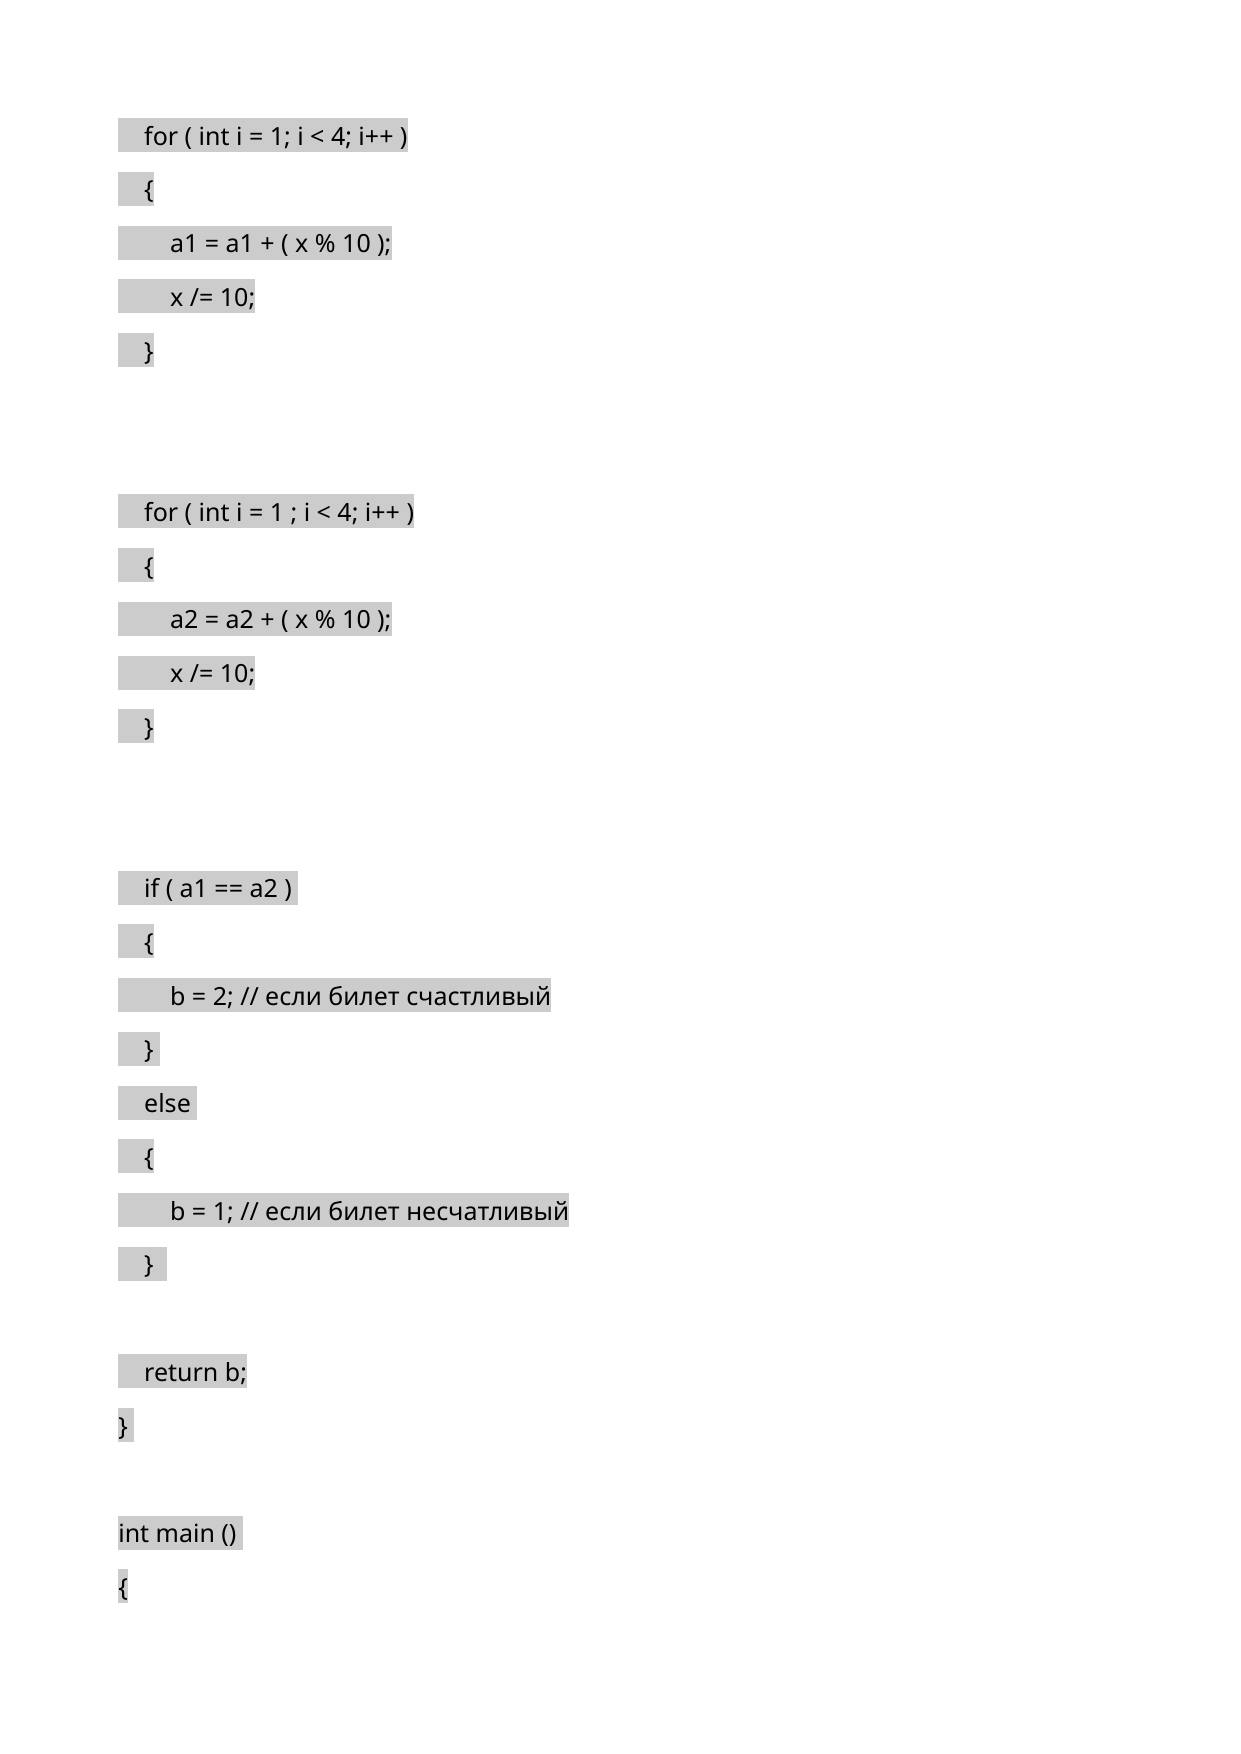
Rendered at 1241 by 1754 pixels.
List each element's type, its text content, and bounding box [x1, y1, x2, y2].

text { [118, 172, 1122, 206]
text else [118, 1086, 1122, 1120]
text { [118, 548, 1122, 582]
text for ( int i = 1; i < 4; i++ ) [118, 118, 1122, 152]
text int main () [118, 1516, 1122, 1550]
text } [118, 1247, 1122, 1281]
text { [118, 1569, 1122, 1603]
text x /= 10; [118, 279, 1122, 313]
text x /= 10; [118, 656, 1122, 690]
text } [118, 709, 1122, 743]
text } [118, 1408, 1122, 1442]
text } [118, 333, 1122, 367]
text if ( a1 == a2 ) [118, 871, 1122, 905]
text { [118, 924, 1122, 958]
text for ( int i = 1 ; i < 4; i++ ) [118, 494, 1122, 528]
text { [118, 1139, 1122, 1173]
text a2 = a2 + ( x % 10 ); [118, 602, 1122, 636]
text b = 1; // если билет несчатливый [118, 1193, 1122, 1227]
text } [118, 1032, 1122, 1066]
text a1 = a1 + ( x % 10 ); [118, 226, 1122, 260]
text return b; [118, 1354, 1122, 1388]
text b = 2; // если билет счастливый [118, 978, 1122, 1012]
